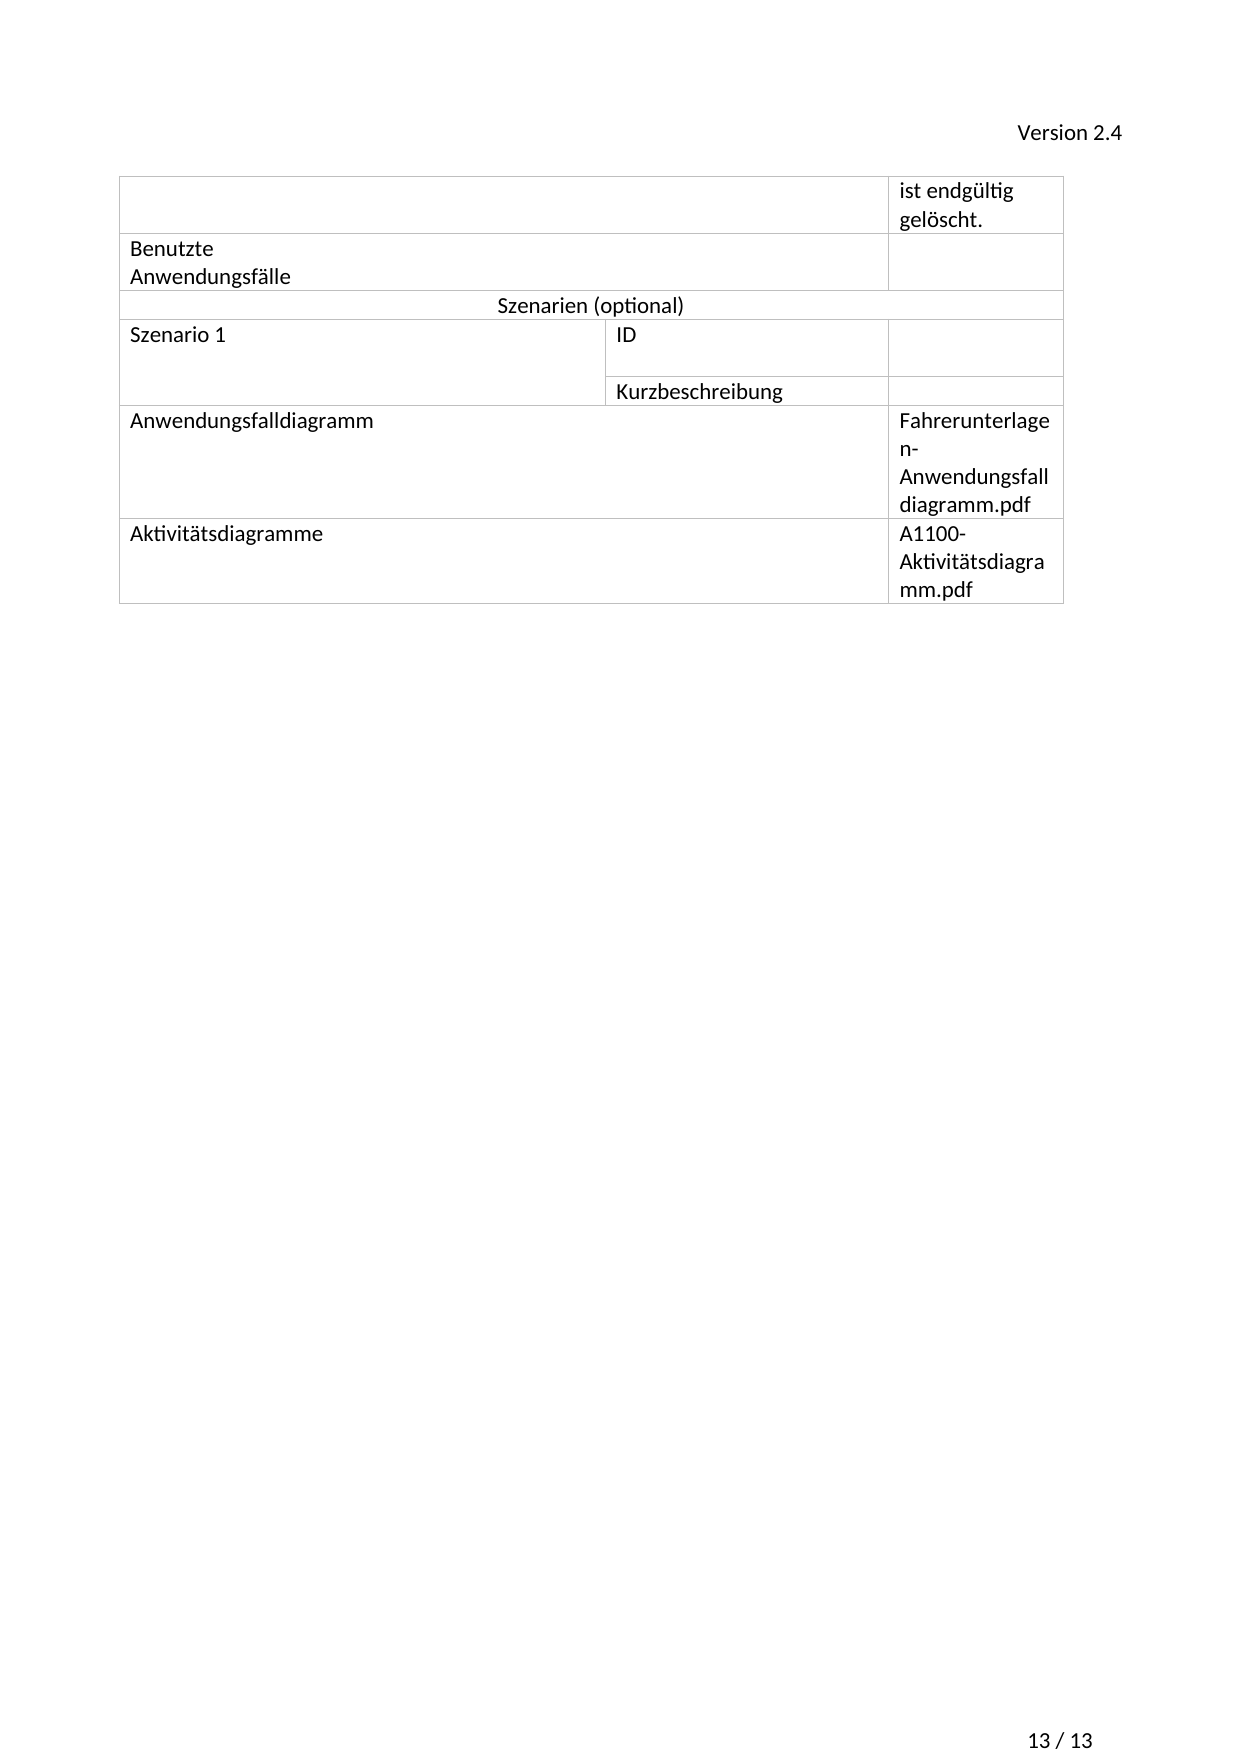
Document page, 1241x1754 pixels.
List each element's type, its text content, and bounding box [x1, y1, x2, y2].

table_cell [889, 377, 899, 405]
table_cell Benutzte Anwendungsfälle [877, 234, 888, 290]
table_cell [120, 177, 888, 233]
table_cell Fahrerunterlagen-Anwendungsfalldiagramm.pdf [1052, 406, 1063, 518]
table_cell Anwendungsfalldiagramm [120, 406, 888, 518]
table_cell Szenario 1 [120, 320, 605, 405]
table_cell Benutzte Anwendungsfälle [120, 234, 130, 290]
table_cell [889, 320, 1063, 376]
table_cell [889, 234, 1063, 290]
table_cell A1100-Aktivitätsdiagramm.pdf [1052, 519, 1063, 603]
table_cell Aktivitätsdiagramme [120, 519, 888, 603]
table_cell Fahrerunterlagen-Anwendungsfalldiagramm.pdf [889, 406, 899, 518]
table_cell ID [606, 320, 616, 376]
table_cell [1052, 377, 1063, 405]
table_cell A1100-Aktivitätsdiagramm.pdf [889, 519, 899, 603]
table_cell ID [877, 320, 888, 376]
